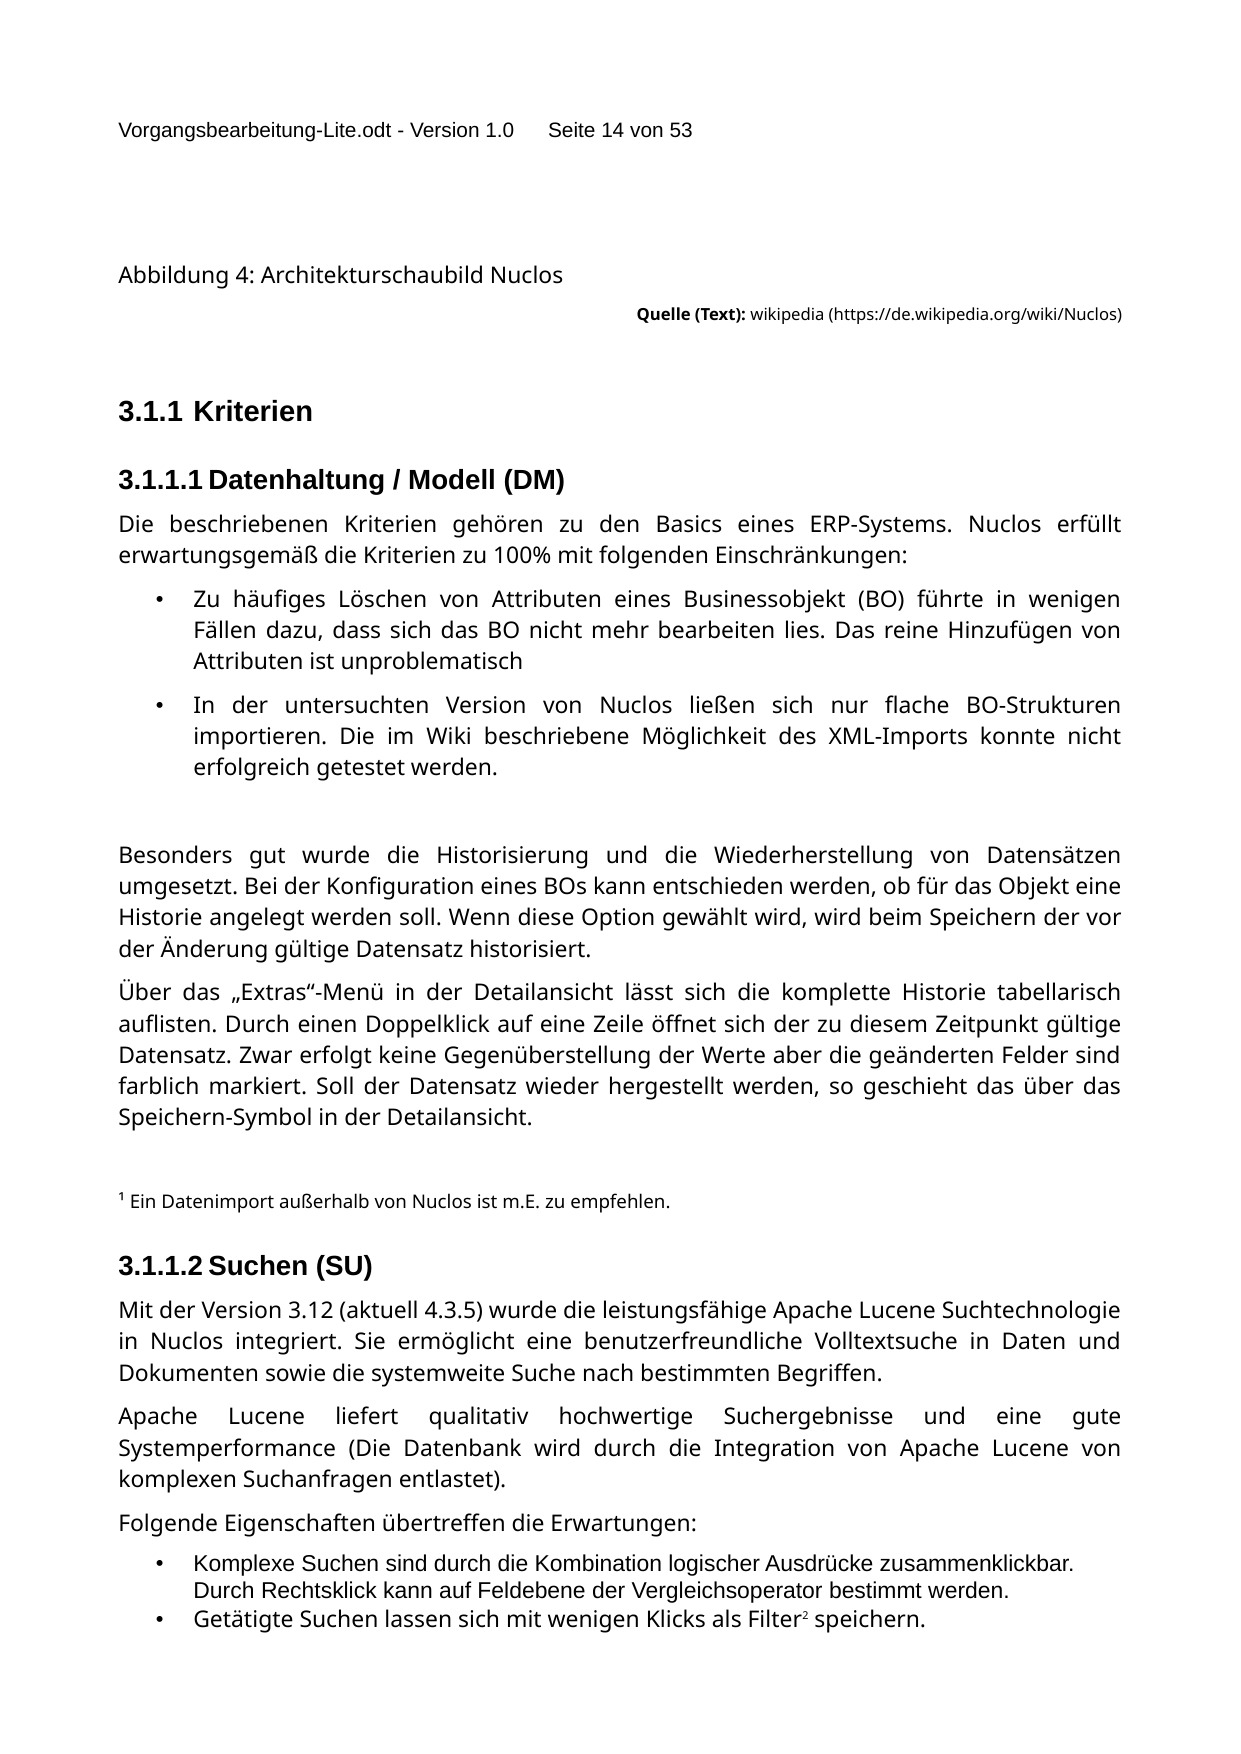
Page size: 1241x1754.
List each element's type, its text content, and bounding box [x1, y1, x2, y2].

subtitle Datenhaltung / Modell (DM) [118, 463, 1122, 495]
list Getätigte Suchen lassen sich mit wenigen Klicks als Filter2 speichern. [156, 1603, 1122, 1634]
text Über das „Extras“-Menü in der Detailansicht lässt sich die komplette Historie tabellarisch auflisten. Durch einen Doppelklick auf eine Zeile öffnet sich der zu diesem Zeitpunkt gültige Datensatz. Zwar erfolgt keine Gegenüberstellung der Werte aber die geänderten Felder sind farblich markiert. Soll der Datensatz wieder hergestellt werden, so geschieht das über das Speichern-Symbol in der Detailansicht. [118, 976, 1122, 1132]
text Mit der Version 3.12 (aktuell 4.3.5) wurde die leistungsfähige Apache Lucene Suchtechnologie in Nuclos integriert. Sie ermöglicht eine benutzerfreundliche Volltextsuche in Daten und Dokumenten sowie die systemweite Suche nach bestimmten Begriffen. [118, 1294, 1122, 1388]
text Die beschriebenen Kriterien gehören zu den Basics eines ERP-Systems. Nuclos erfüllt erwartungsgemäß die Kriterien zu 100% mit folgenden Einschränkungen: [118, 507, 1122, 570]
text ¹ Ein Datenimport außerhalb von Nuclos ist m.E. zu empfehlen. [118, 1189, 1122, 1214]
subtitle Suchen (SU) [118, 1250, 1122, 1282]
text Folgende Eigenschaften übertreffen die Erwartungen: [118, 1506, 1122, 1538]
subtitle Kriterien [118, 394, 1122, 428]
list Zu häufiges Löschen von Attributen eines Businessobjekt (BO) führte in wenigen Fällen dazu, dass sich das BO nicht mehr bearbeiten lies. Das reine Hinzufügen von Attributen ist unproblematisch [156, 582, 1122, 676]
list Komplexe Suchen sind durch die Kombination logischer Ausdrücke zusammenklickbar. Durch Rechtsklick kann auf Feldebene der Vergleichsoperator bestimmt werden. [156, 1550, 1122, 1603]
text Abbildung 4: Architekturschaubild Nuclos [118, 259, 1122, 290]
text Apache Lucene liefert qualitativ hochwertige Suchergebnisse und eine gute Systemperformance (Die Datenbank wird durch die Integration von Apache Lucene von komplexen Suchanfragen entlastet). [118, 1400, 1122, 1494]
list In der untersuchten Version von Nuclos ließen sich nur flache BO-Strukturen importieren. Die im Wiki beschriebene Möglichkeit des XML-Imports konnte nicht erfolgreich getestet werden. [156, 689, 1122, 782]
text Besonders gut wurde die Historisierung und die Wiederherstellung von Datensätzen umgesetzt. Bei der Konfiguration eines BOs kann entschieden werden, ob für das Objekt eine Historie angelegt werden soll. Wenn diese Option gewählt wird, wird beim Speichern der vor der Änderung gültige Datensatz historisiert. [118, 839, 1122, 964]
text Quelle (Text): wikipedia (https://de.wikipedia.org/wiki/Nuclos) [118, 303, 1122, 326]
